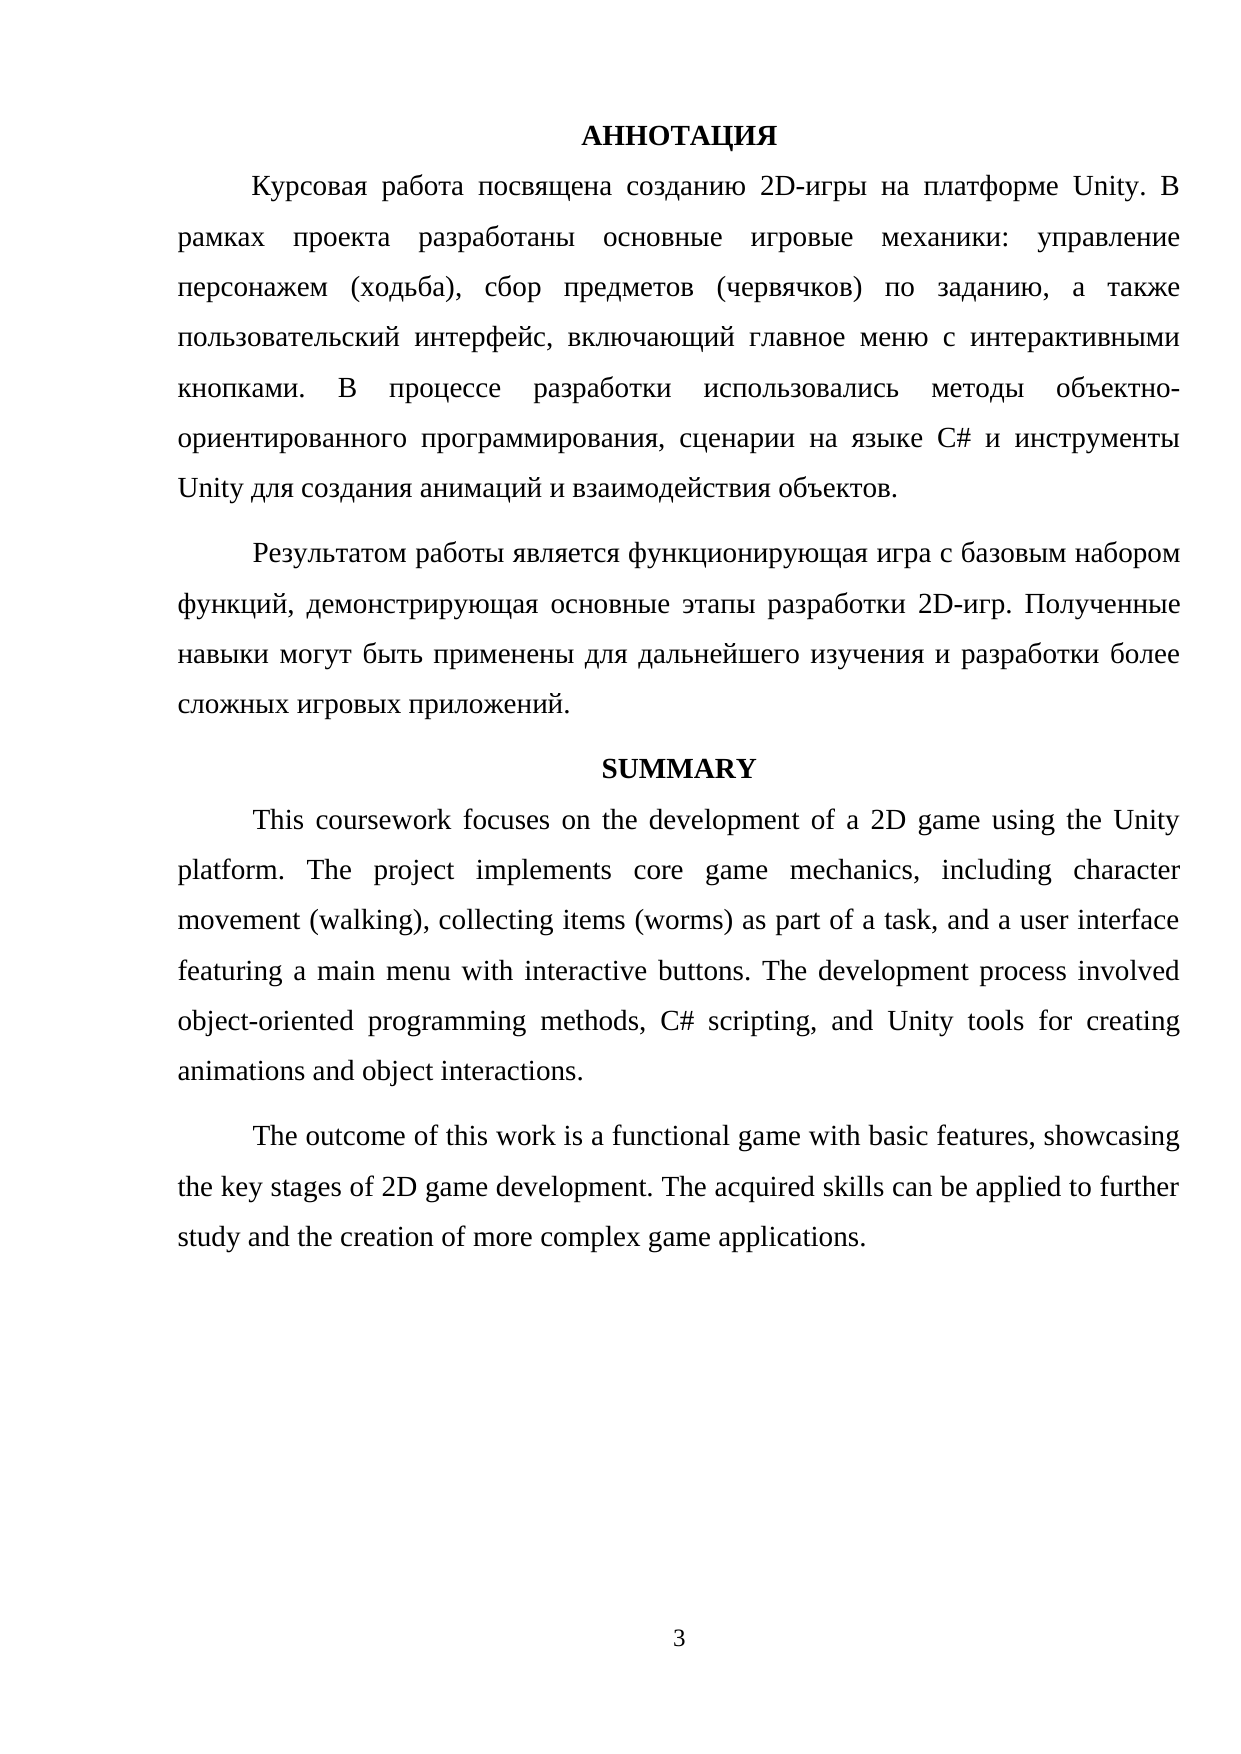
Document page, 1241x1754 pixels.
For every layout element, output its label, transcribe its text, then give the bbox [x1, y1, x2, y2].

text Курсовая работа посвящена созданию 2D-игры на платформе Unity. В рамках проекта разработаны основные игровые механики: управление персонажем (ходьба), сбор предметов (червячков) по заданию, а также пользовательский интерфейс, включающий главное меню с интерактивными кнопками. В процессе разработки использовались методы объектно-ориентированного программирования, сценарии на языке C# и инструменты Unity для создания анимаций и взаимодействия объектов. [177, 168, 1181, 504]
text Результатом работы является функционирующая игра с базовым набором функций, демонстрирующая основные этапы разработки 2D-игр. Полученные навыки могут быть применены для дальнейшего изучения и разработки более сложных игровых приложений. [177, 535, 1181, 720]
text The outcome of this work is a functional game with basic features, showcasing the key stages of 2D game development. The acquired skills can be applied to further study and the creation of more complex game applications. [177, 1118, 1181, 1253]
text This coursework focuses on the development of a 2D game using the Unity platform. The project implements core game mechanics, including character movement (walking), collecting items (worms) as part of a task, and a user interface featuring a main menu with interactive buttons. The development process involved object-oriented programming methods, C# scripting, and Unity tools for creating animations and object interactions. [177, 802, 1181, 1087]
text АННОТАЦИЯ [177, 118, 1181, 152]
text SUMMARY [177, 751, 1181, 785]
